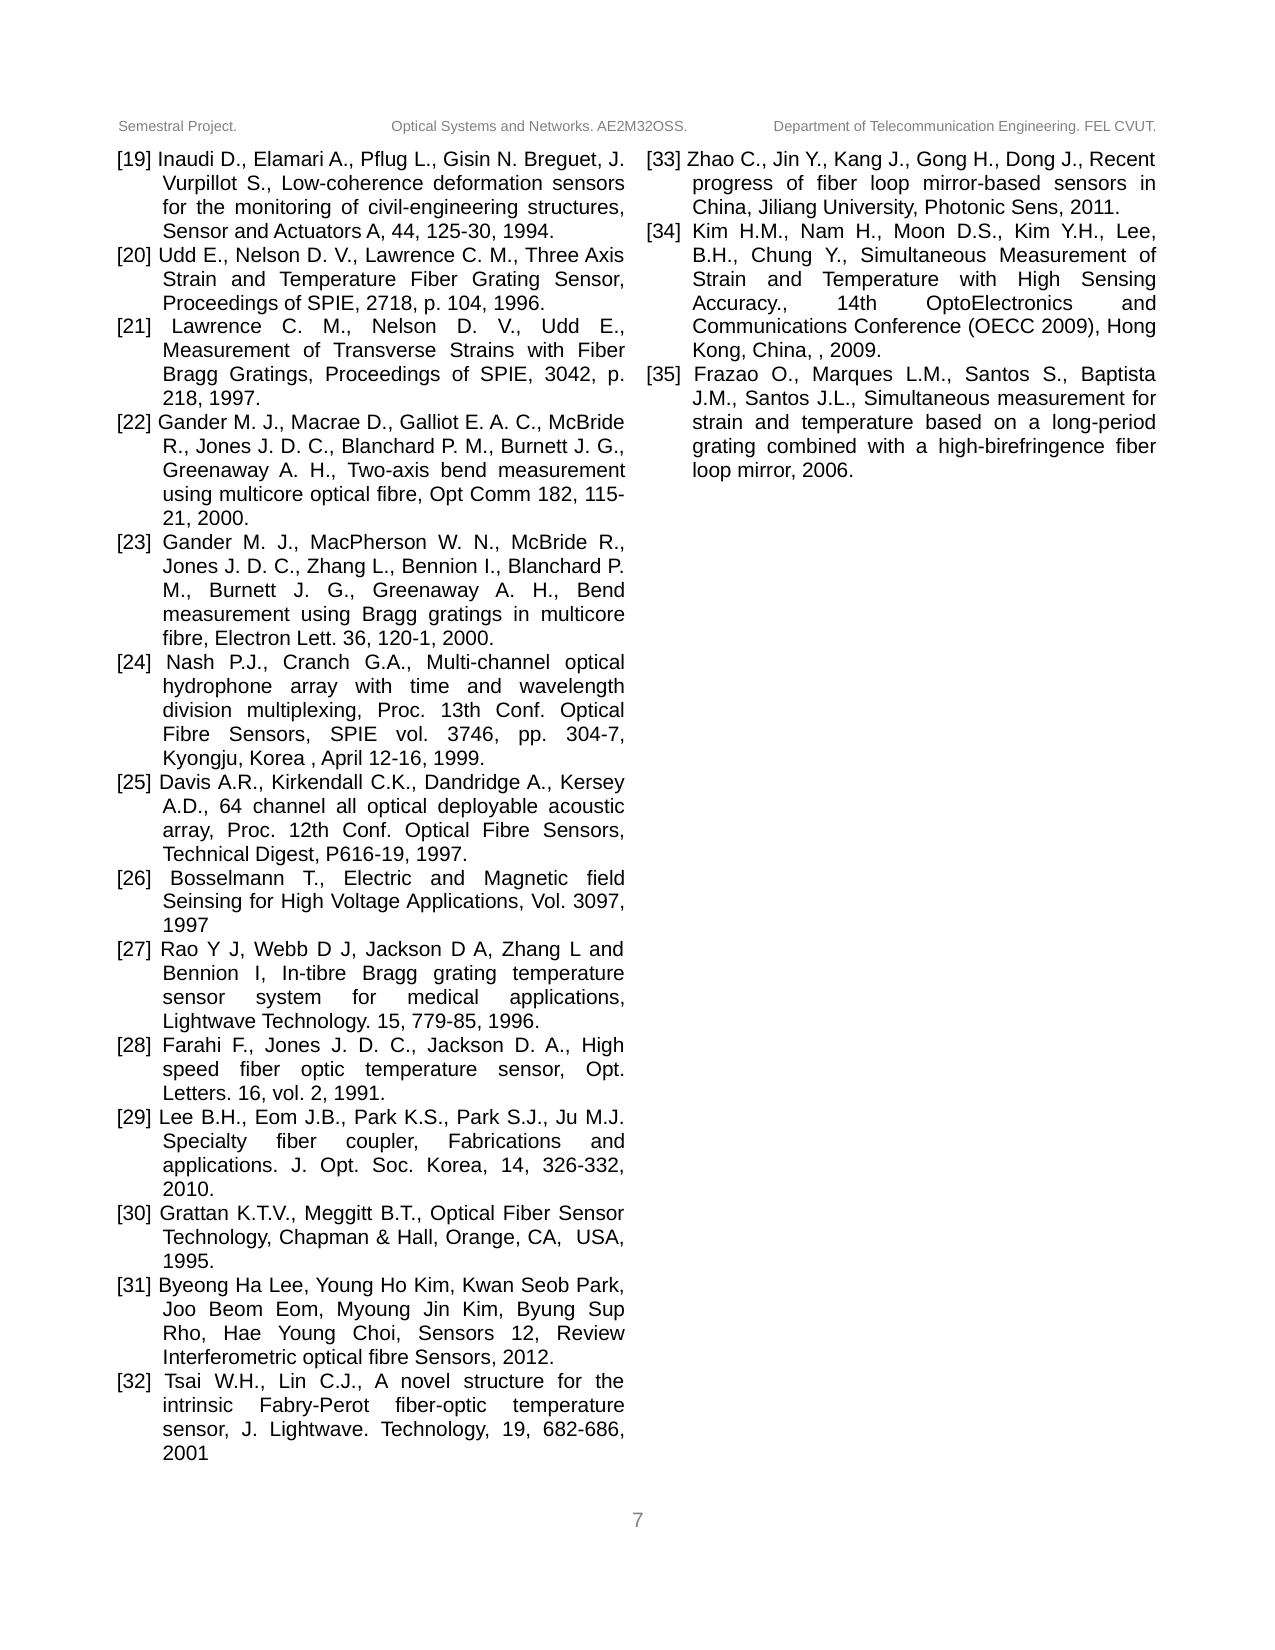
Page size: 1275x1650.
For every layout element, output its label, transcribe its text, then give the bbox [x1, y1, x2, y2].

text [25] Davis A.R., Kirkendall C.K., Dandridge A., Kersey A.D., 64 channel all optical deployable acoustic array, Proc. 12th Conf. Optical Fibre Sensors, Technical Digest, P616-19, 1997. [117, 769, 626, 865]
text [27] Rao Y J, Webb D J, Jackson D A, Zhang L and Bennion I, In-tibre Bragg grating temperature sensor system for medical applications, Lightwave Technology. 15, 779-85, 1996. [117, 937, 626, 1033]
text [22] Gander M. J., Macrae D., Galliot E. A. C., McBride R., Jones J. D. C., Blanchard P. M., Burnett J. G., Greenaway A. H., Two-axis bend measurement using multicore optical fibre, Opt Comm 182, 115-21, 2000. [117, 410, 626, 530]
text [26] Bosselmann T., Electric and Magnetic field Seinsing for High Voltage Applications, Vol. 3097, 1997 [117, 865, 626, 937]
text [32] Tsai W.H., Lin C.J., A novel structure for the intrinsic Fabry-Perot fiber-optic temperature sensor, J. Lightwave. Technology, 19, 682-686, 2001 [117, 1368, 626, 1464]
text [31] Byeong Ha Lee, Young Ho Kim, Kwan Seob Park, Joo Beom Eom, Myoung Jin Kim, Byung Sup Rho, Hae Young Choi, Sensors 12, Review Interferometric optical fibre Sensors, 2012. [117, 1273, 626, 1368]
text [23] Gander M. J., MacPherson W. N., McBride R., Jones J. D. C., Zhang L., Bennion I., Blanchard P. M., Burnett J. G., Greenaway A. H., Bend measurement using Bragg gratings in multicore fibre, Electron Lett. 36, 120-1, 2000. [117, 530, 626, 650]
text [35] Frazao O., Marques L.M., Santos S., Baptista J.M., Santos J.L., Simultaneous measurement for strain and temperature based on a long-period grating combined with a high-birefringence fiber loop mirror, 2006. [646, 362, 1157, 482]
text [21] Lawrence C. M., Nelson D. V., Udd E., Measurement of Transverse Strains with Fiber Bragg Gratings, Proceedings of SPIE, 3042, p. 218, 1997. [117, 314, 626, 410]
text [24] Nash P.J., Cranch G.A., Multi-channel optical hydrophone array with time and wavelength division multiplexing, Proc. 13th Conf. Optical Fibre Sensors, SPIE vol. 3746, pp. 304-7, Kyongju, Korea , April 12-16, 1999. [117, 650, 626, 769]
text [33] Zhao C., Jin Y., Kang J., Gong H., Dong J., Recent progress of fiber loop mirror-based sensors in China, Jiliang University, Photonic Sens, 2011. [646, 147, 1157, 218]
text [19] Inaudi D., Elamari A., Pflug L., Gisin N. Breguet, J. Vurpillot S., Low-coherence deformation sensors for the monitoring of civil-engineering structures, Sensor and Actuators A, 44, 125-30, 1994. [117, 147, 626, 242]
text [28] Farahi F., Jones J. D. C., Jackson D. A., High speed fiber optic temperature sensor, Opt. Letters. 16, vol. 2, 1991. [117, 1033, 626, 1105]
text [30] Grattan K.T.V., Meggitt B.T., Optical Fiber Sensor Technology, Chapman & Hall, Orange, CA, USA, 1995. [117, 1201, 626, 1273]
text [34] Kim H.M., Nam H., Moon D.S., Kim Y.H., Lee, B.H., Chung Y., Simultaneous Measurement of Strain and Temperature with High Sensing Accuracy., 14th OptoElectronics and Communications Conference (OECC 2009), Hong Kong, China, , 2009. [646, 218, 1157, 362]
text [20] Udd E., Nelson D. V., Lawrence C. M., Three Axis Strain and Temperature Fiber Grating Sensor, Proceedings of SPIE, 2718, p. 104, 1996. [117, 242, 626, 314]
text [29] Lee B.H., Eom J.B., Park K.S., Park S.J., Ju M.J. Specialty fiber coupler, Fabrications and applications. J. Opt. Soc. Korea, 14, 326-332, 2010. [117, 1105, 626, 1201]
